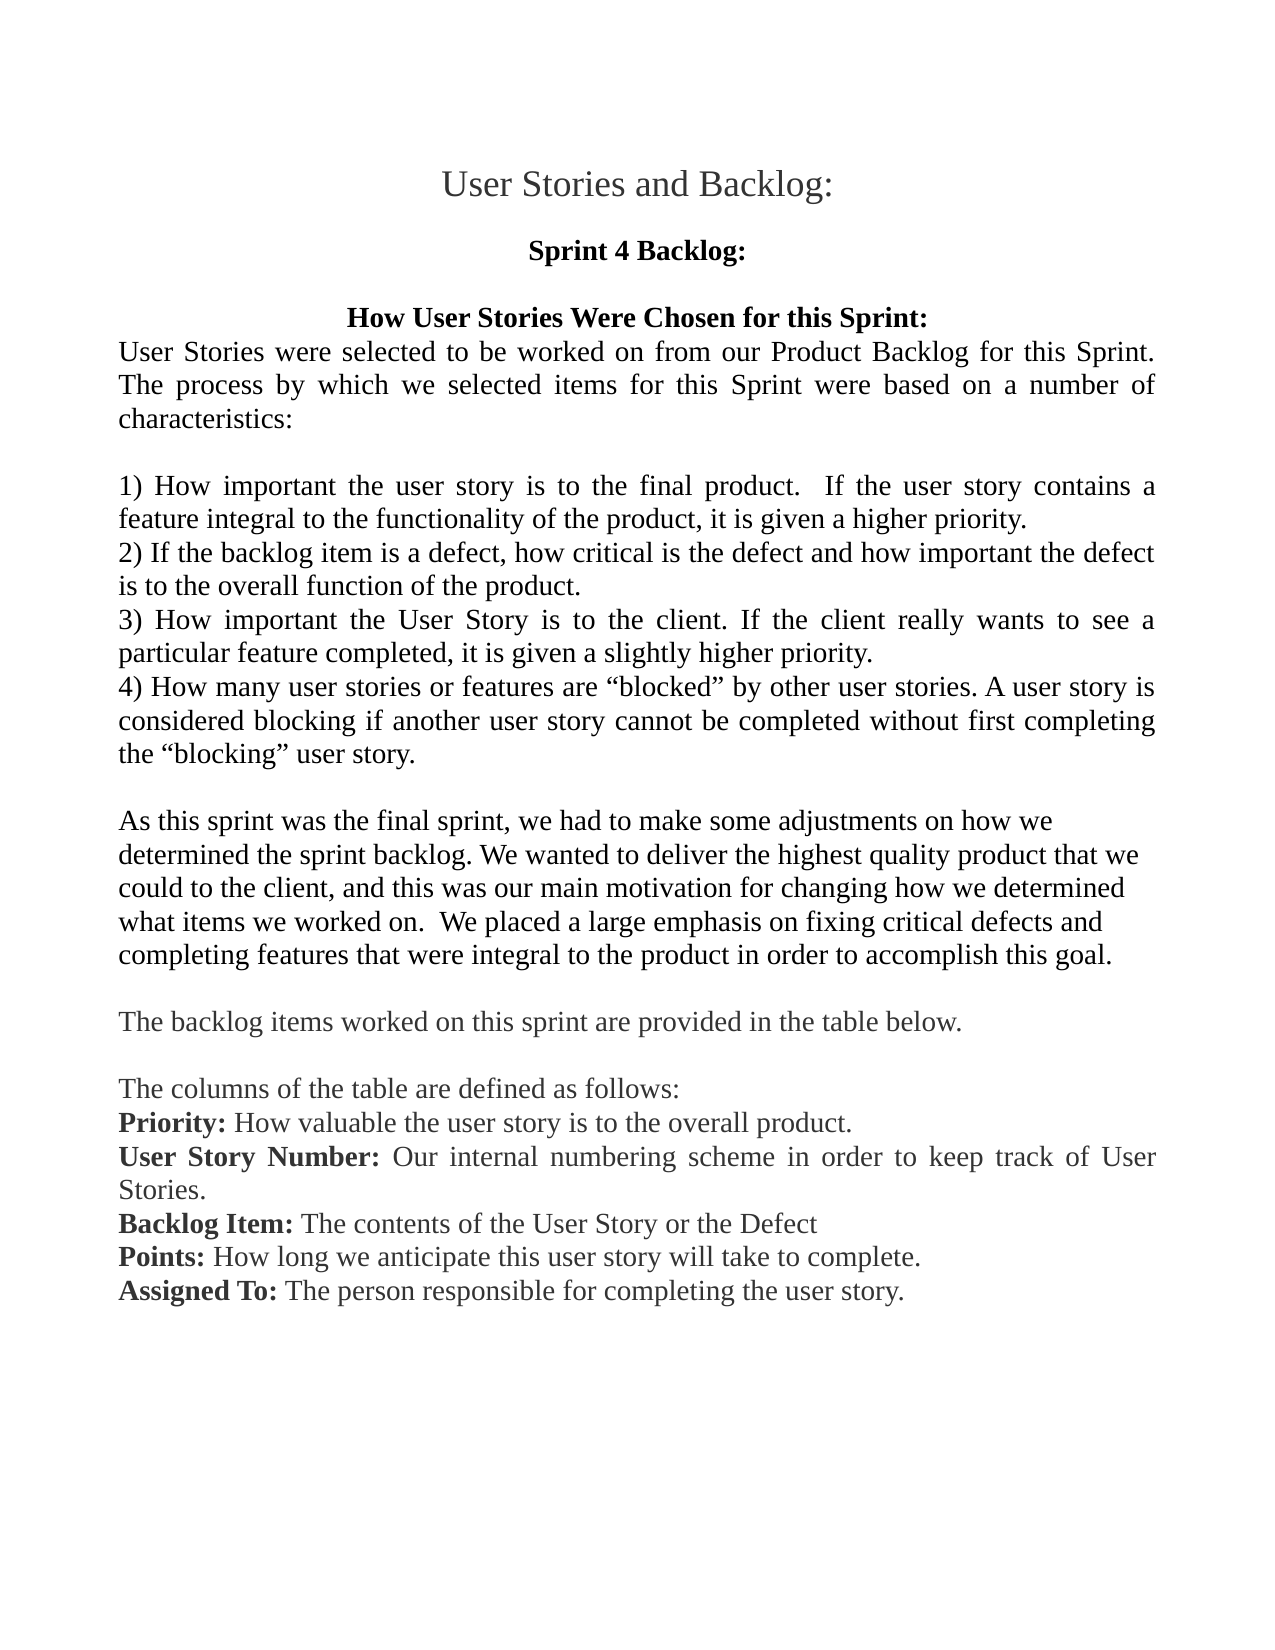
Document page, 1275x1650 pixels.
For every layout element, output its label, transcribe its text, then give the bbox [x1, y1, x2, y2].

text 3) How important the User Story is to the client. If the client really wants to see a particular feature completed, it is given a slightly higher priority. [118, 602, 1157, 669]
text Priority: How valuable the user story is to the overall product. [118, 1105, 1157, 1139]
text User Story Number: Our internal numbering scheme in order to keep track of User Stories. [118, 1139, 1157, 1206]
text 4) How many user stories or features are “blocked” by other user stories. A user story is considered blocking if another user story cannot be completed without first completing the “blocking” user story. [118, 669, 1157, 770]
text As this sprint was the final sprint, we had to make some adjustments on how we determined the sprint backlog. We wanted to deliver the highest quality product that we could to the client, and this was our main motivation for changing how we determined what items we worked on. We placed a large emphasis on fixing critical defects and completing features that were integral to the product in order to accomplish this goal. [118, 803, 1157, 971]
text How User Stories Were Chosen for this Sprint: [118, 300, 1157, 334]
text 2) If the backlog item is a defect, how critical is the defect and how important the defect is to the overall function of the product. [118, 535, 1157, 602]
text 1) How important the user story is to the final product. If the user story contains a feature integral to the functionality of the product, it is given a higher priority. [118, 468, 1157, 535]
text Points: How long we anticipate this user story will take to complete. [118, 1239, 1157, 1273]
text User Stories and Backlog: [118, 161, 1157, 204]
text Assigned To: The person responsible for completing the user story. [118, 1273, 1157, 1306]
text Backlog Item: The contents of the User Story or the Defect [118, 1206, 1157, 1239]
text Sprint 4 Backlog: [118, 233, 1157, 267]
text User Stories were selected to be worked on from our Product Backlog for this Sprint. The process by which we selected items for this Sprint were based on a number of characteristics: [118, 334, 1157, 434]
text The backlog items worked on this sprint are provided in the table below. [118, 1004, 1157, 1038]
text The columns of the table are defined as follows: [118, 1072, 1157, 1105]
